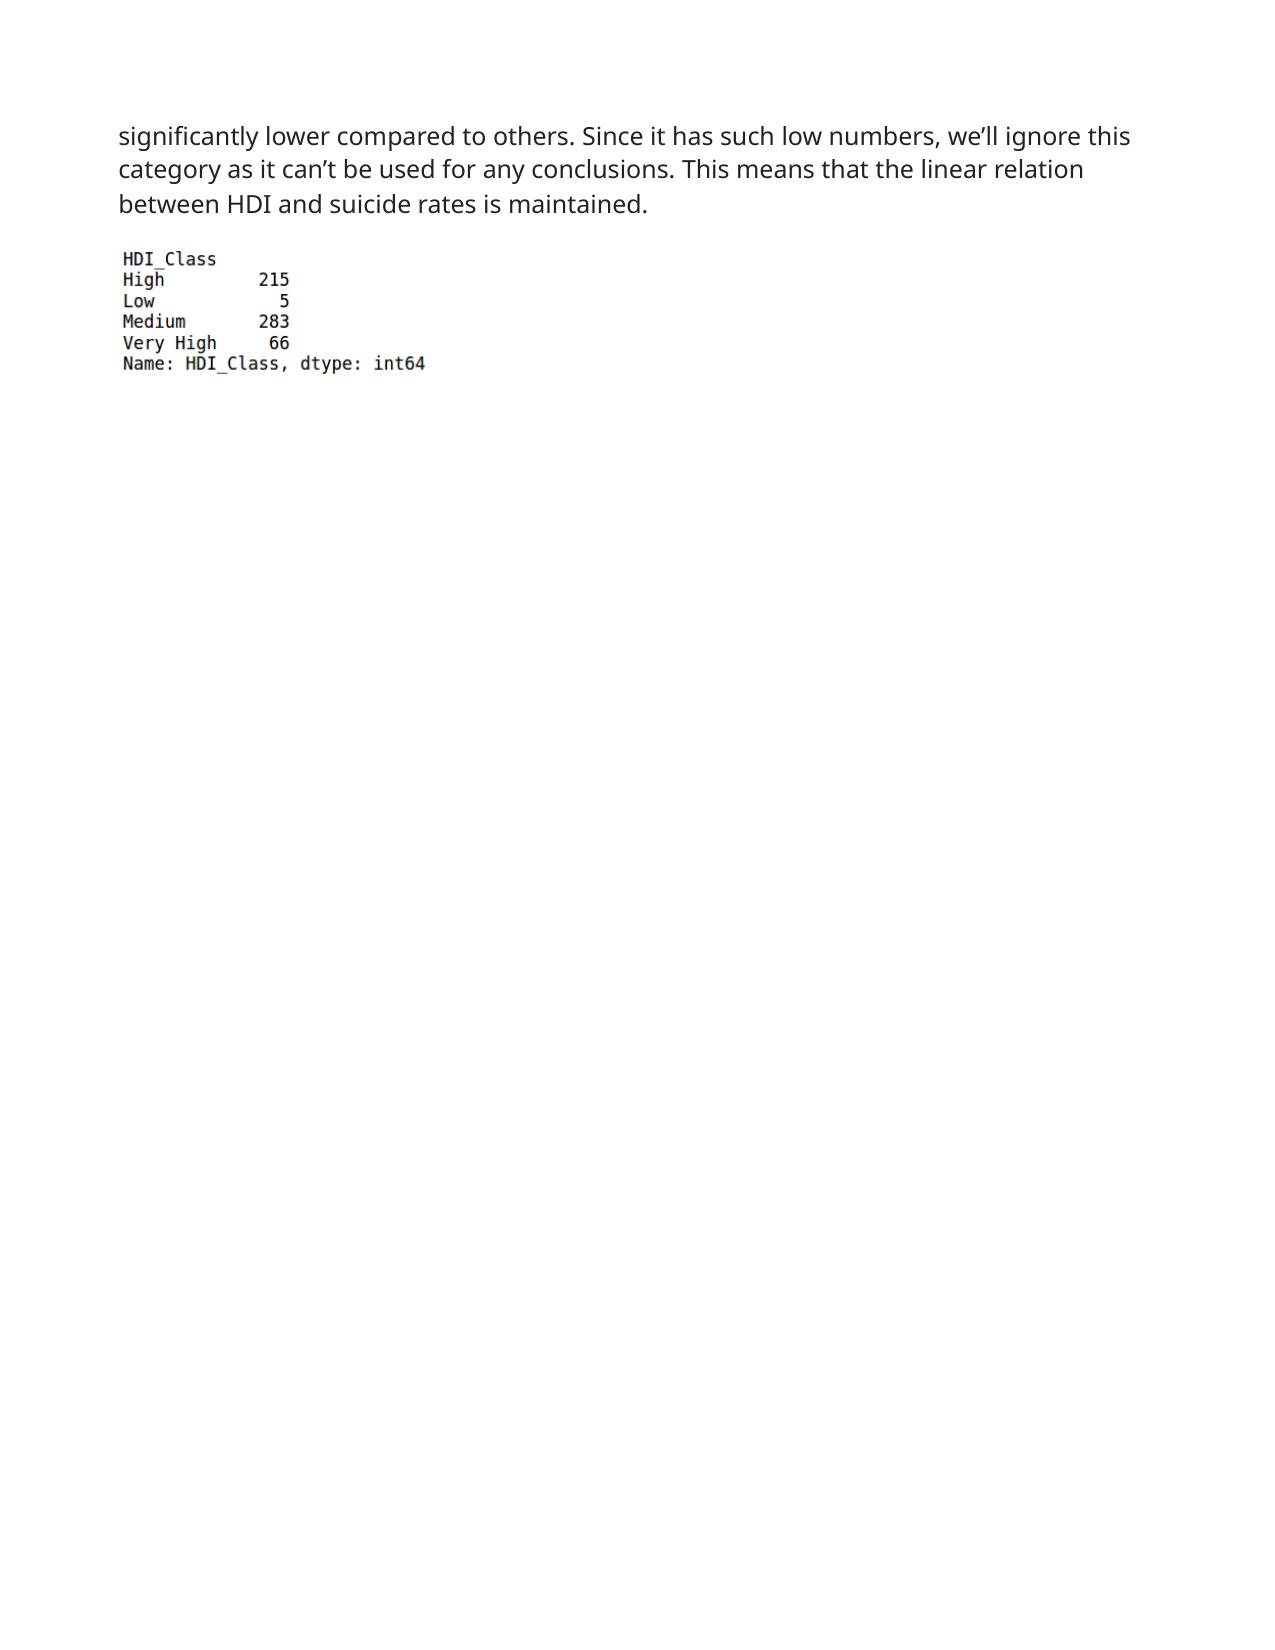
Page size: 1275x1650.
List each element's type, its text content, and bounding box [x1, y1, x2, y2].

picture [109, 246, 440, 383]
text significantly lower compared to others. Since it has such low numbers, we’ll ignore this category as it can’t be used for any conclusions. This means that the linear relation between HDI and suicide rates is maintained. [118, 118, 1157, 220]
